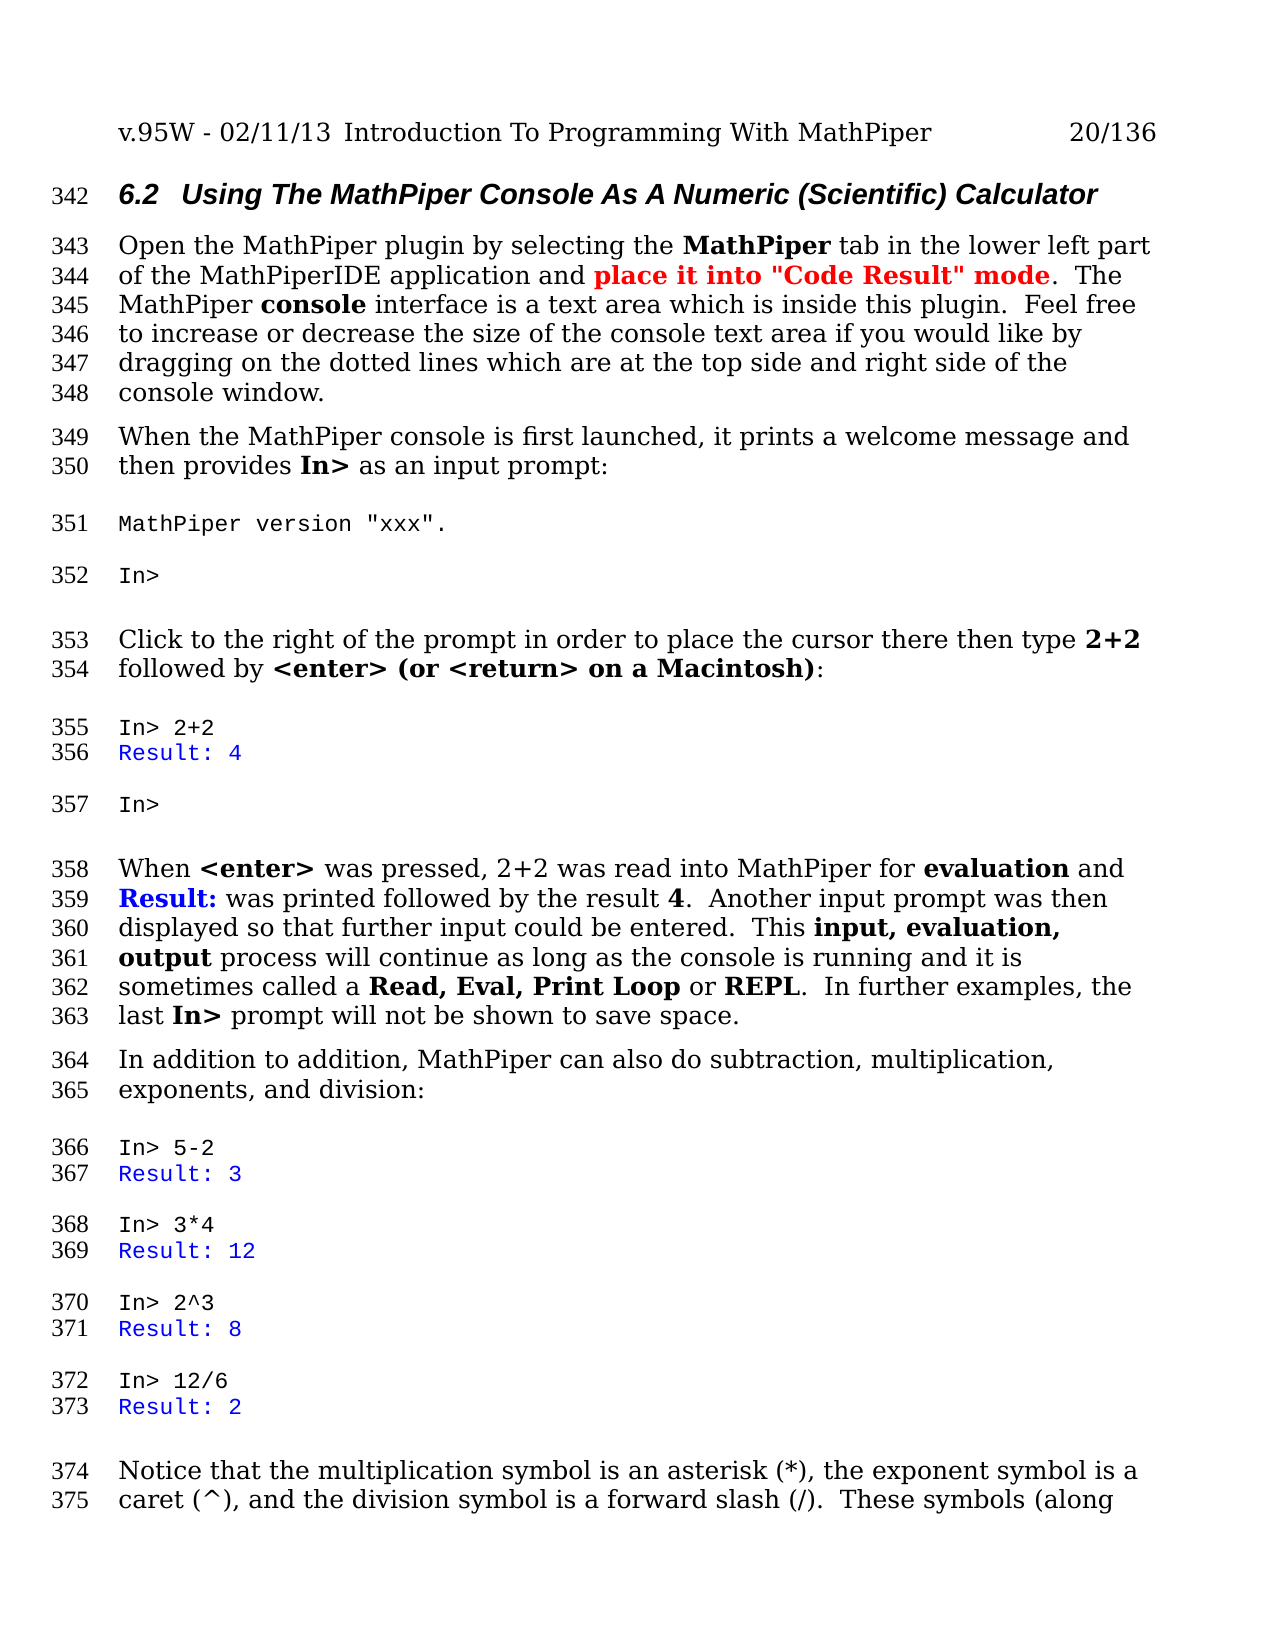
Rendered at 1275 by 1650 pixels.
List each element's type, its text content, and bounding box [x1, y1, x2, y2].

text In> 12/6 [118, 1369, 1157, 1395]
text In> [118, 794, 1157, 819]
text When <enter> was pressed, 2+2 was read into MathPiper for evaluation and Result: was printed followed by the result 4. Another input prompt was then displayed so that further input could be entered. This input, evaluation, output process will continue as long as the console is running and it is sometimes called a Read, Eval, Print Loop or REPL. In further examples, the last In> prompt will not be shown to save space. [118, 854, 1157, 1031]
text Notice that the multiplication symbol is an asterisk (*), the exponent symbol is a caret (^), and the division symbol is a forward slash (/). These symbols (along [118, 1456, 1157, 1514]
subtitle Using The MathPiper Console As A Numeric (Scientific) Calculator [118, 177, 1157, 210]
text In> 2+2 [118, 716, 1157, 742]
text In> [118, 564, 1157, 590]
text Open the MathPiper plugin by selecting the MathPiper tab in the lower left part of the MathPiperIDE application and place it into "Code Result" mode. The MathPiper console interface is a text area which is inside this plugin. Feel free to increase or decrease the size of the console text area if you would like by dragging on the dotted lines which are at the top side and right side of the console window. [118, 231, 1157, 407]
text Result: 12 [118, 1240, 1157, 1266]
text Result: 8 [118, 1318, 1157, 1343]
text In> 5-2 [118, 1136, 1157, 1162]
text Result: 3 [118, 1162, 1157, 1188]
text In addition to addition, MathPiper can also do subtraction, multiplication, exponents, and division: [118, 1046, 1157, 1104]
text Result: 2 [118, 1395, 1157, 1421]
text In> 3*4 [118, 1214, 1157, 1240]
text Result: 4 [118, 742, 1157, 768]
text Click to the right of the prompt in order to place the cursor there then type 2+2 followed by <enter> (or <return> on a Macintosh): [118, 625, 1157, 684]
text In> 2^3 [118, 1292, 1157, 1318]
text MathPiper version "xxx". [118, 512, 1157, 538]
text When the MathPiper console is first launched, it prints a welcome message and then provides In> as an input prompt: [118, 422, 1157, 480]
